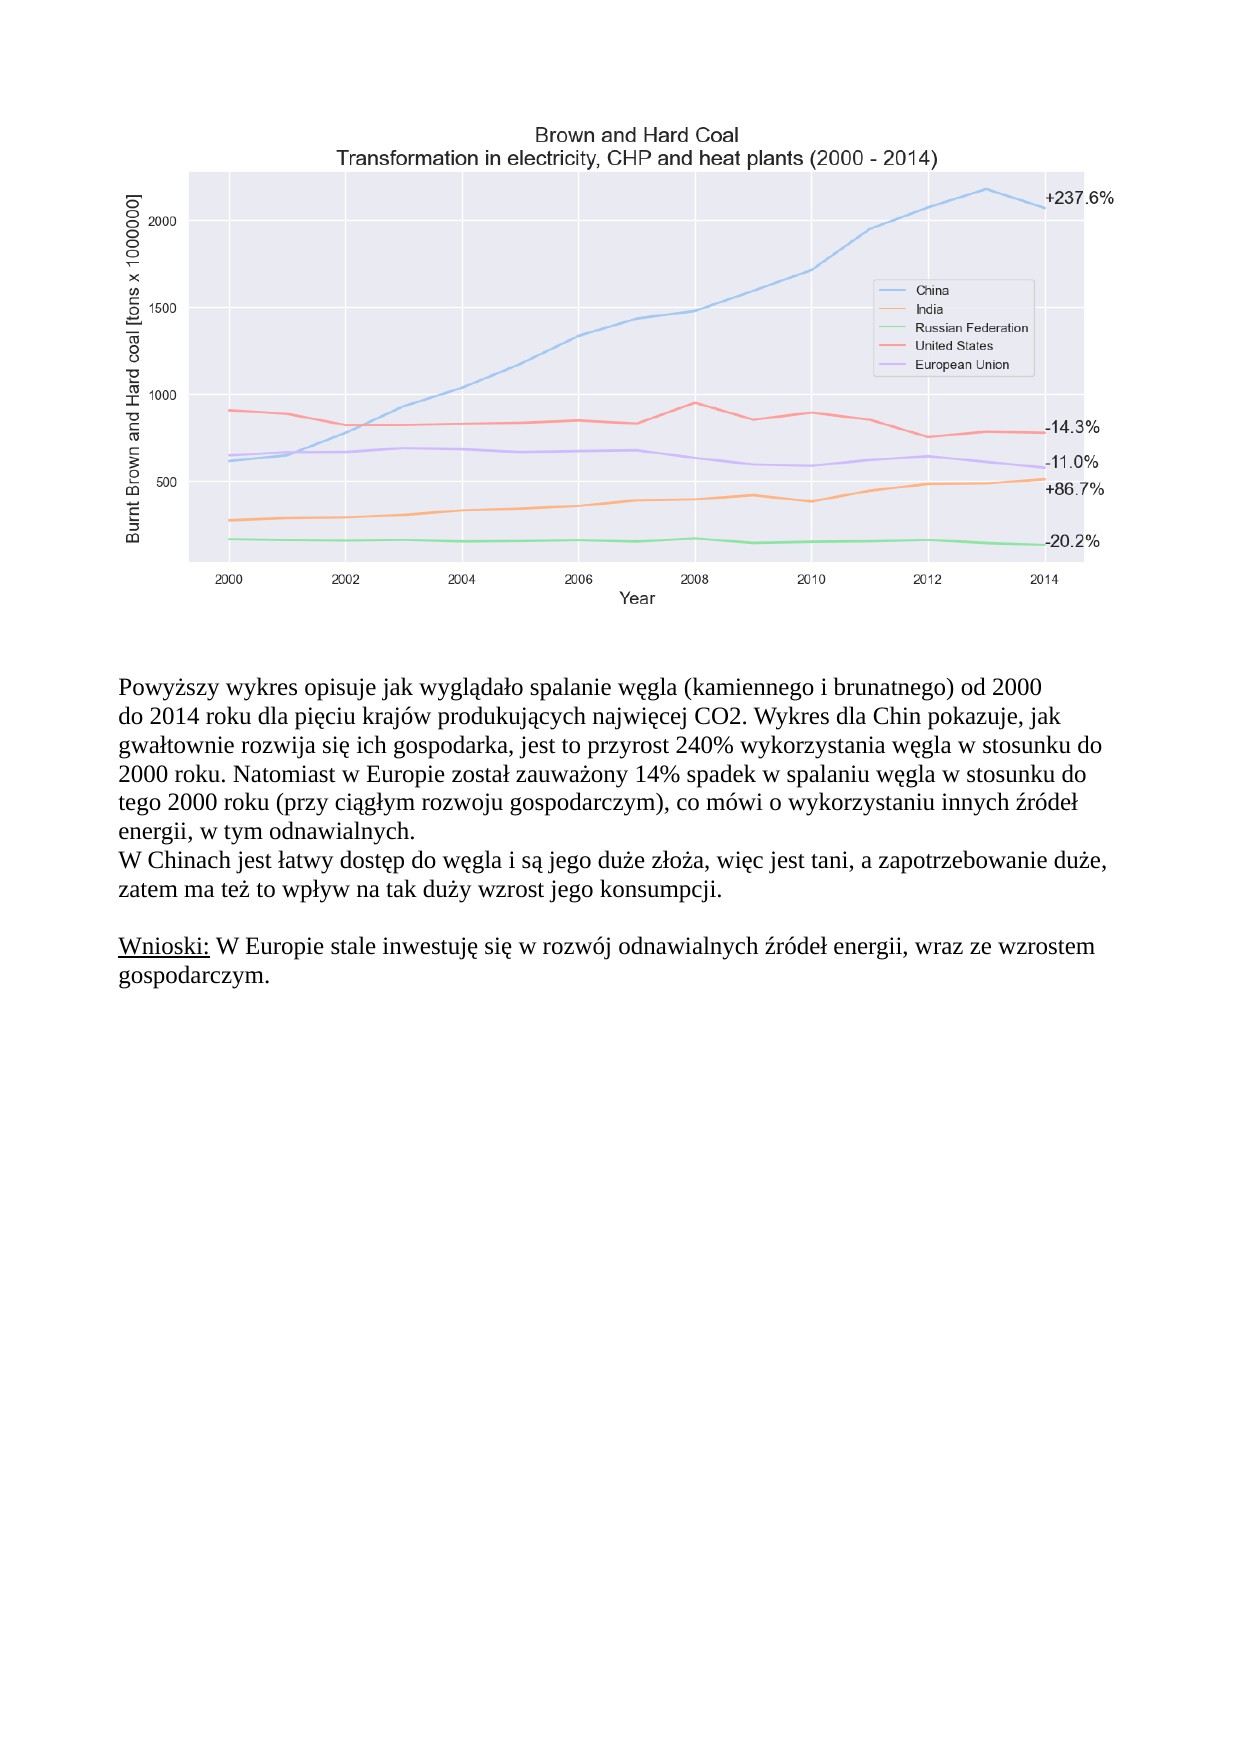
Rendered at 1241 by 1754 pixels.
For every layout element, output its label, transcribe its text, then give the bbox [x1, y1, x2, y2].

text gwałtownie rozwija się ich gospodarka, jest to przyrost 240% wykorzystania węgla w stosunku do 2000 roku. Natomiast w Europie został zauważony 14% spadek w spalaniu węgla w stosunku do tego 2000 roku (przy ciągłym rozwoju gospodarczym), co mówi o wykorzystaniu innych źródeł energii, w tym odnawialnych. [118, 730, 1122, 845]
text Wnioski: W Europie stale inwestuję się w rozwój odnawialnych źródeł energii, wraz ze wzrostem gospodarczym. [118, 931, 1122, 989]
text Powyższy wykres opisuje jak wyglądało spalanie węgla (kamiennego i brunatnego) od 2000 [118, 672, 1122, 701]
text W Chinach jest łatwy dostęp do węgla i są jego duże złoża, więc jest tani, a zapotrzebowanie duże, zatem ma też to wpływ na tak duży wzrost jego konsumpcji. [118, 845, 1122, 902]
picture [118, 118, 1123, 615]
text do 2014 roku dla pięciu krajów produkujących najwięcej CO2. Wykres dla Chin pokazuje, jak [118, 701, 1122, 730]
